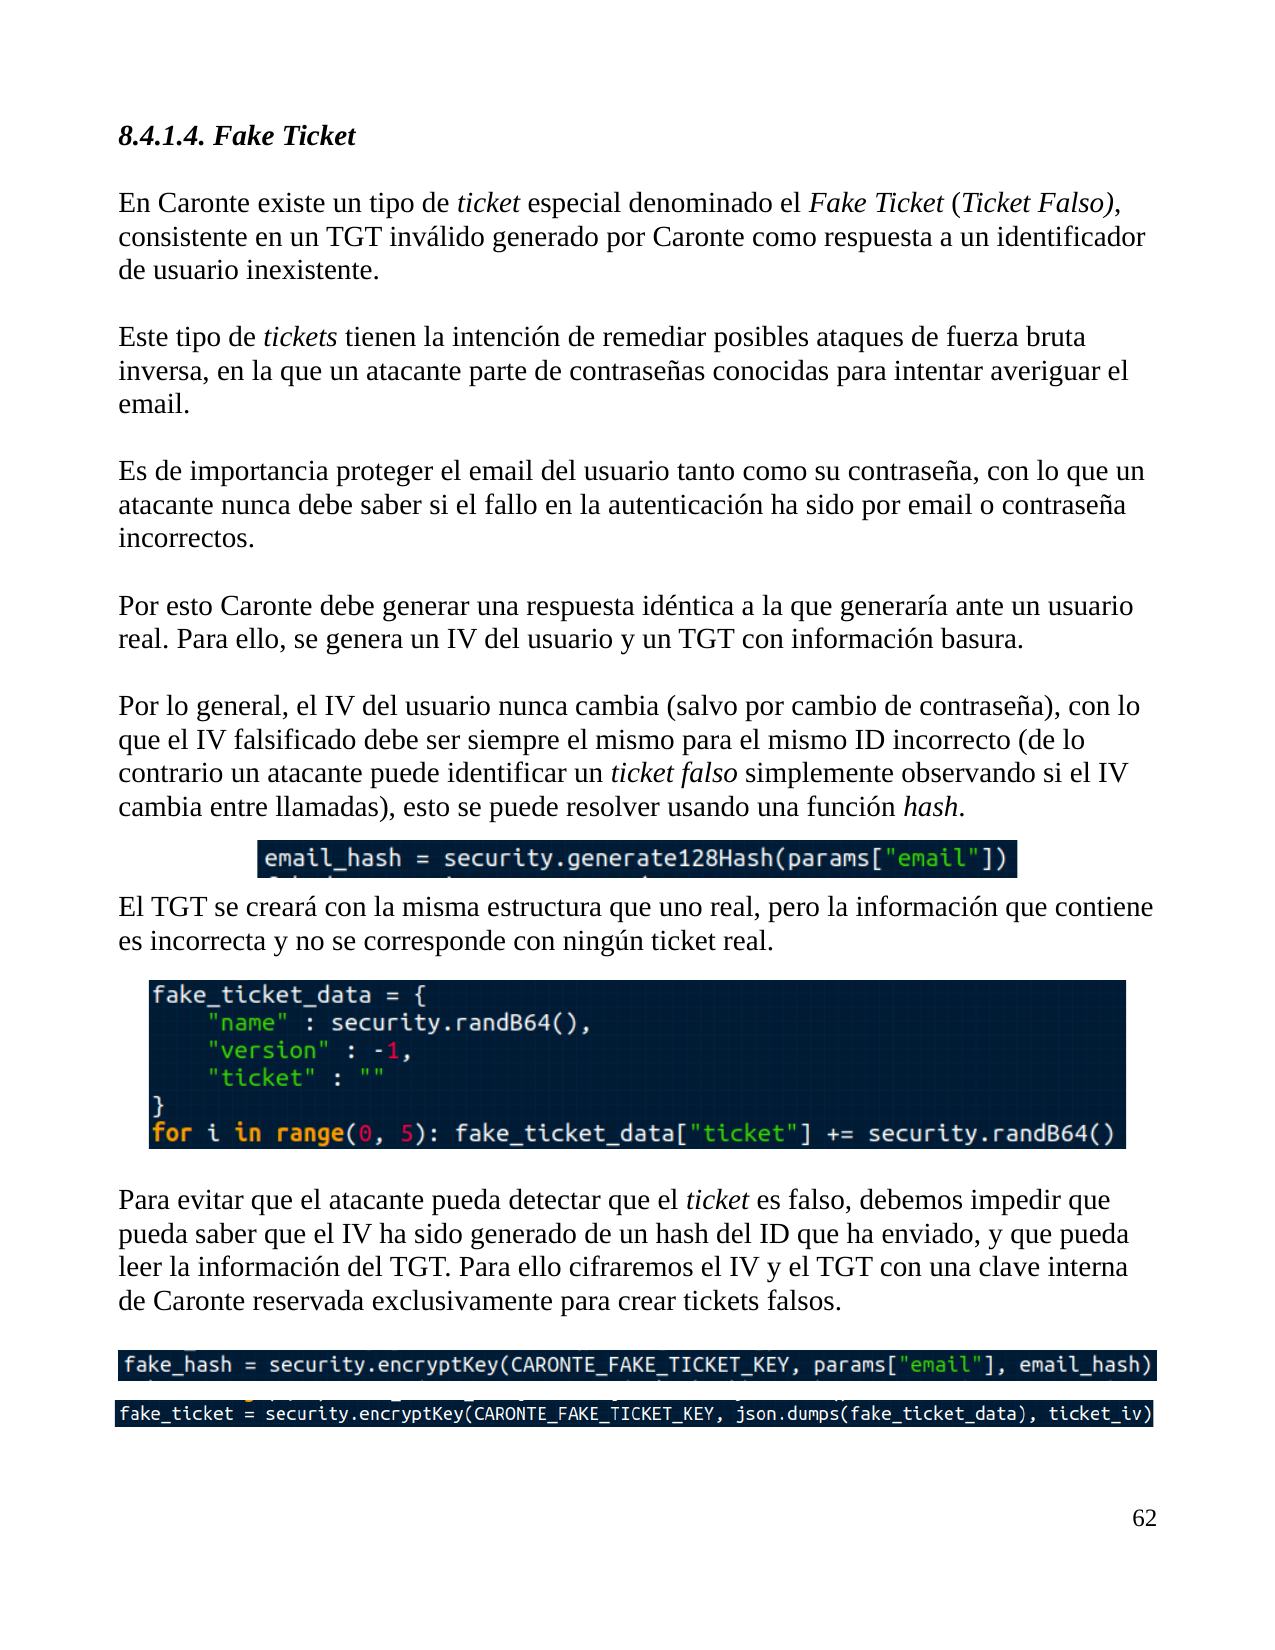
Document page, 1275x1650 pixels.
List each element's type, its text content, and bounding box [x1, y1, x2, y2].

text 8.4.1.4. Fake Ticket [118, 118, 1157, 152]
text Por lo general, el IV del usuario nunca cambia (salvo por cambio de contraseña), con lo que el IV falsificado debe ser siempre el mismo para el mismo ID incorrecto (de lo contrario un atacante puede identificar un ticket falso simplemente observando si el IV cambia entre llamadas), esto se puede resolver usando una función hash. [118, 688, 1157, 822]
picture [257, 840, 1018, 878]
text En Caronte existe un tipo de ticket especial denominado el Fake Ticket (Ticket Falso), consistente en un TGT inválido generado por Caronte como respuesta a un identificador de usuario inexistente. [118, 185, 1157, 286]
picture [114, 1400, 1154, 1427]
text Es de importancia proteger el email del usuario tanto como su contraseña, con lo que un atacante nunca debe saber si el fallo en la autenticación ha sido por email o contraseña incorrectos. [118, 453, 1157, 554]
text Para evitar que el atacante pueda detectar que el ticket es falso, debemos impedir que pueda saber que el IV ha sido generado de un hash del ID que ha enviado, y que pueda leer la información del TGT. Para ello cifraremos el IV y el TGT con una clave interna de Caronte reservada exclusivamente para crear tickets falsos. [118, 1182, 1157, 1316]
picture [148, 980, 1127, 1149]
text Este tipo de tickets tienen la intención de remediar posibles ataques de fuerza bruta inversa, en la que un atacante parte de contraseñas conocidas para intentar averiguar el email. [118, 319, 1157, 420]
text Por esto Caronte debe generar una respuesta idéntica a la que generaría ante un usuario real. Para ello, se genera un IV del usuario y un TGT con información basura. [118, 588, 1157, 655]
picture [118, 1350, 1157, 1381]
text El TGT se creará con la misma estructura que uno real, pero la información que contiene es incorrecta y no se corresponde con ningún ticket real. [118, 889, 1157, 957]
